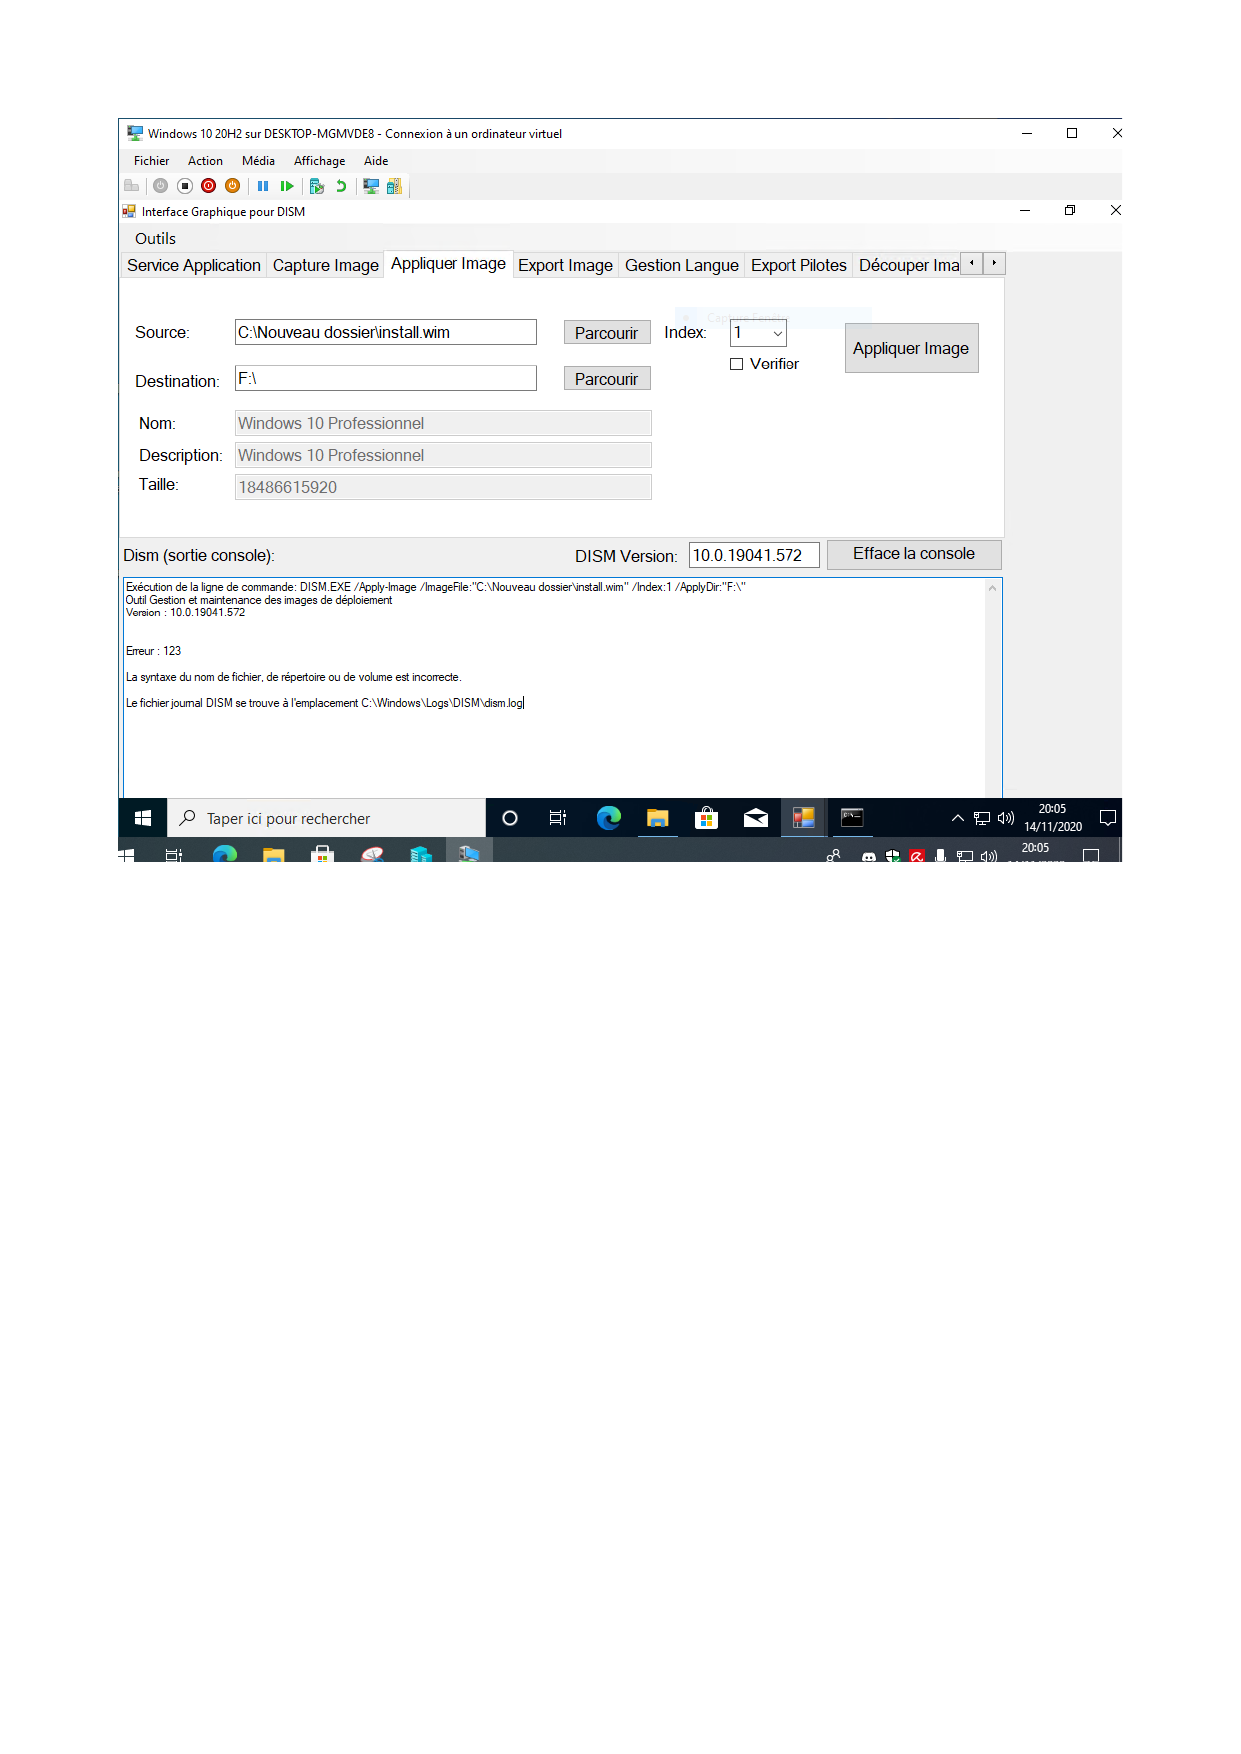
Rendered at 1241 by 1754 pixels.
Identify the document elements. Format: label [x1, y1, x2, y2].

picture [118, 118, 1123, 862]
